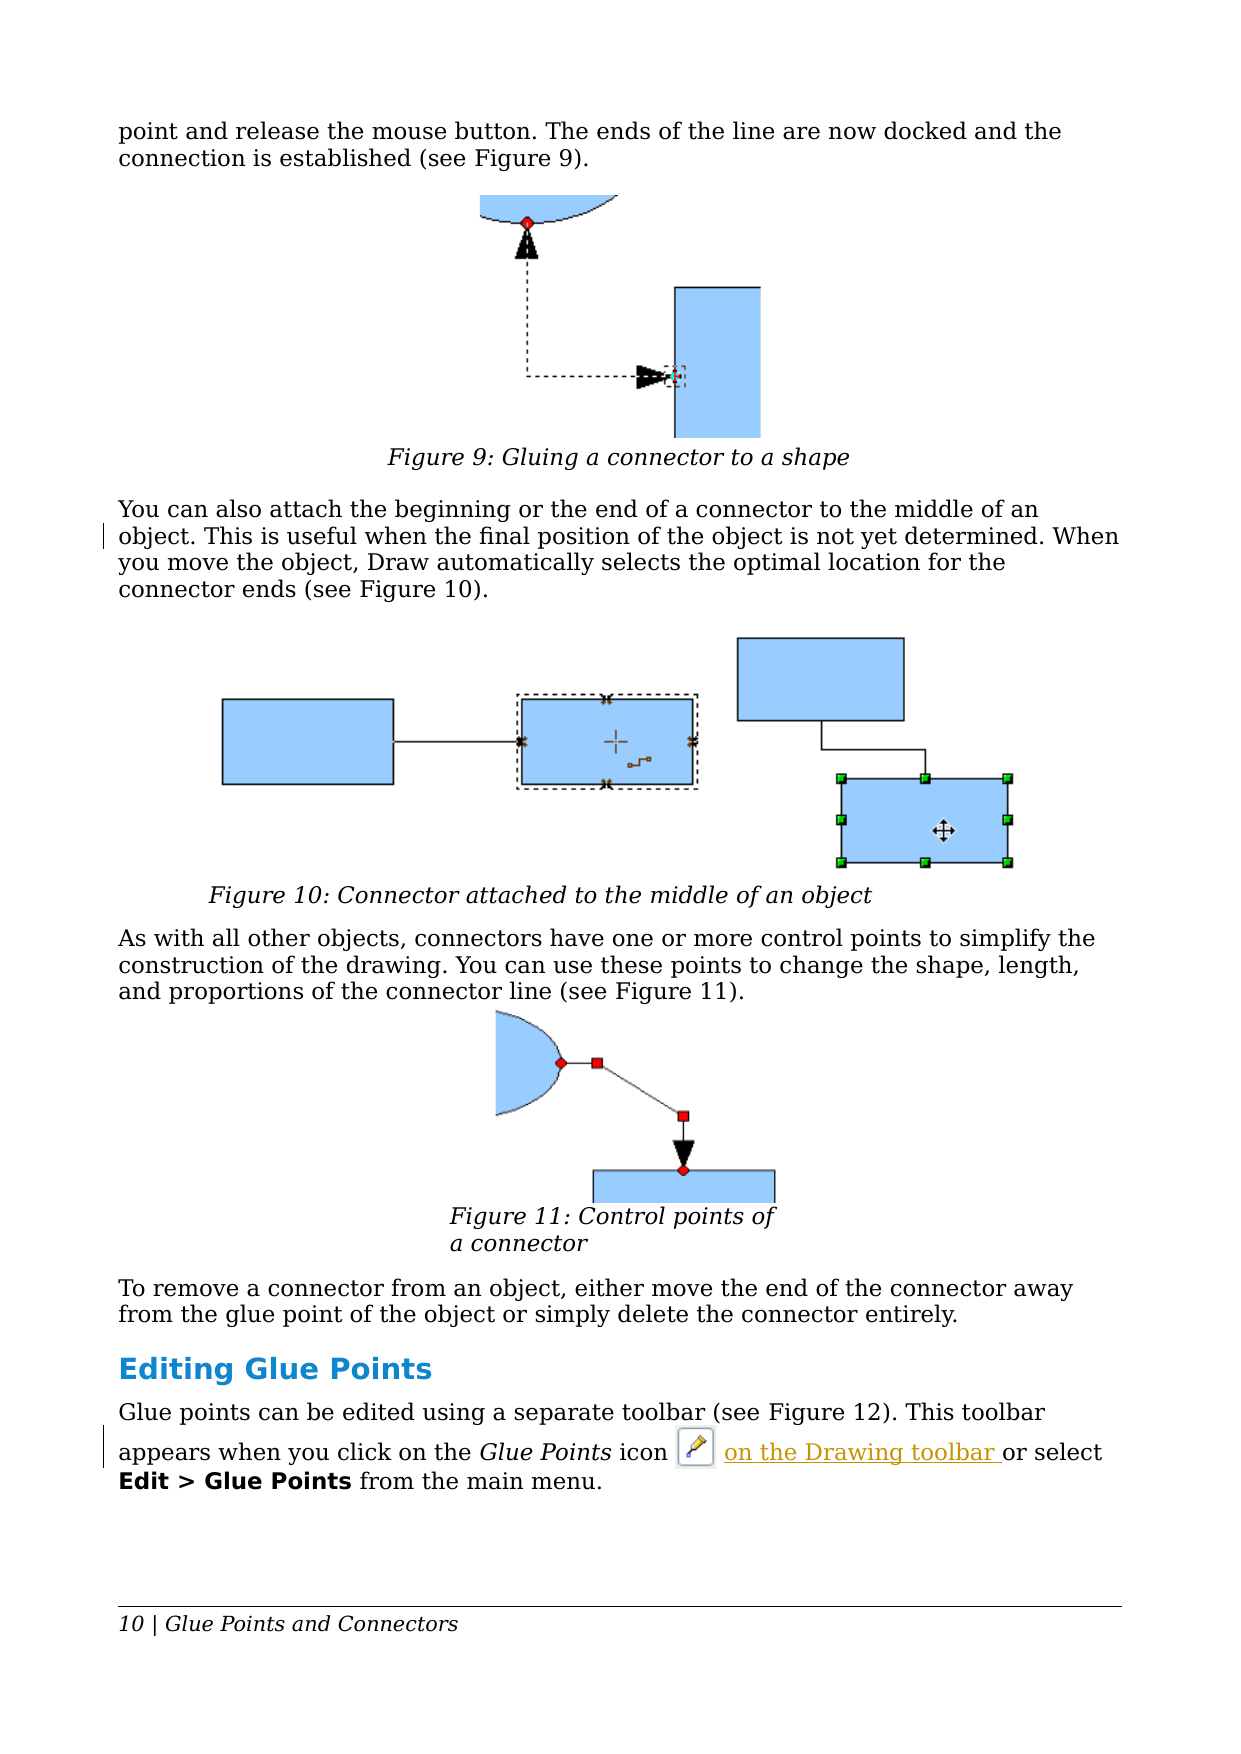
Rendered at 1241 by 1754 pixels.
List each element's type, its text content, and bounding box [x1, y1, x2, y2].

picture [675, 1425, 717, 1469]
subtitle Editing Glue Points [118, 1352, 1122, 1386]
text To remove a connector from an object, either move the end of the connector away from the glue point of the object or simply delete the connector entirely. [118, 1275, 1122, 1328]
text Glue points can be edited using a separate toolbar (see Figure 12). This toolbar appears when you click on the Glue Points icon on the Drawing toolbar or select Edit > Glue Points from the main menu. [118, 1399, 1122, 1495]
text As with all other objects, connectors have one or more control points to simplify the construction of the drawing. You can use these points to change the shape, length, and proportions of the connector line (see Figure 11). [118, 925, 1122, 1005]
text Figure 9: Gluing a connector to a shape [368, 444, 873, 471]
picture [208, 683, 711, 798]
text point and release the mouse button. The ends of the line are now docked and the connection is established (see Figure 9). [118, 118, 1122, 171]
text Figure 10: Connector attached to the middle of an object [209, 882, 1032, 909]
text You can also attach the beginning or the end of a connector to the middle of an object. This is useful when the final position of the object is not yet determined. When you move the object, Draw automatically selects the optimal location for the connector ends (see Figure 10). [118, 496, 1122, 603]
text Figure 11: Control points of a connector [449, 1005, 791, 1256]
picture [495, 1005, 791, 1203]
picture [725, 627, 1024, 876]
picture [479, 195, 761, 438]
